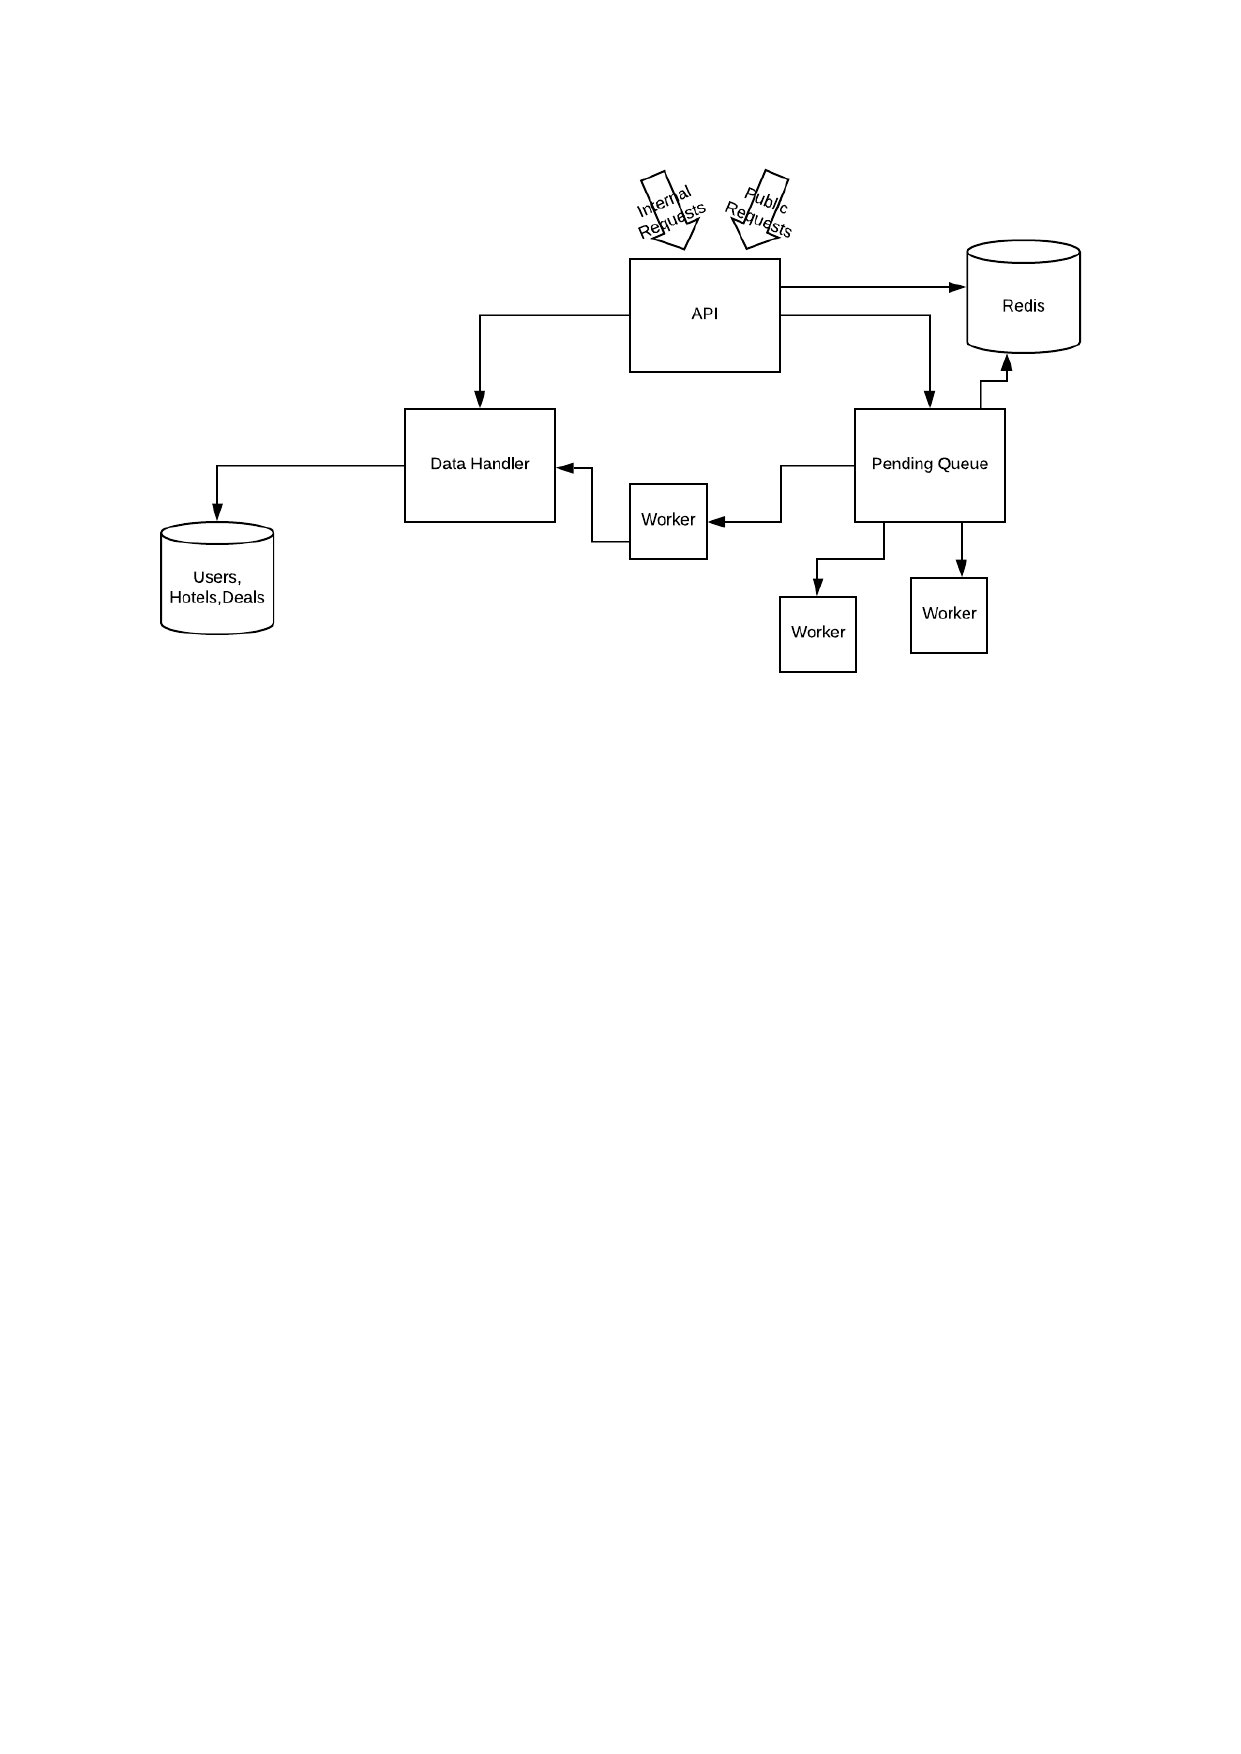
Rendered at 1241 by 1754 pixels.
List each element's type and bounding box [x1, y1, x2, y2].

picture [123, 118, 1117, 709]
